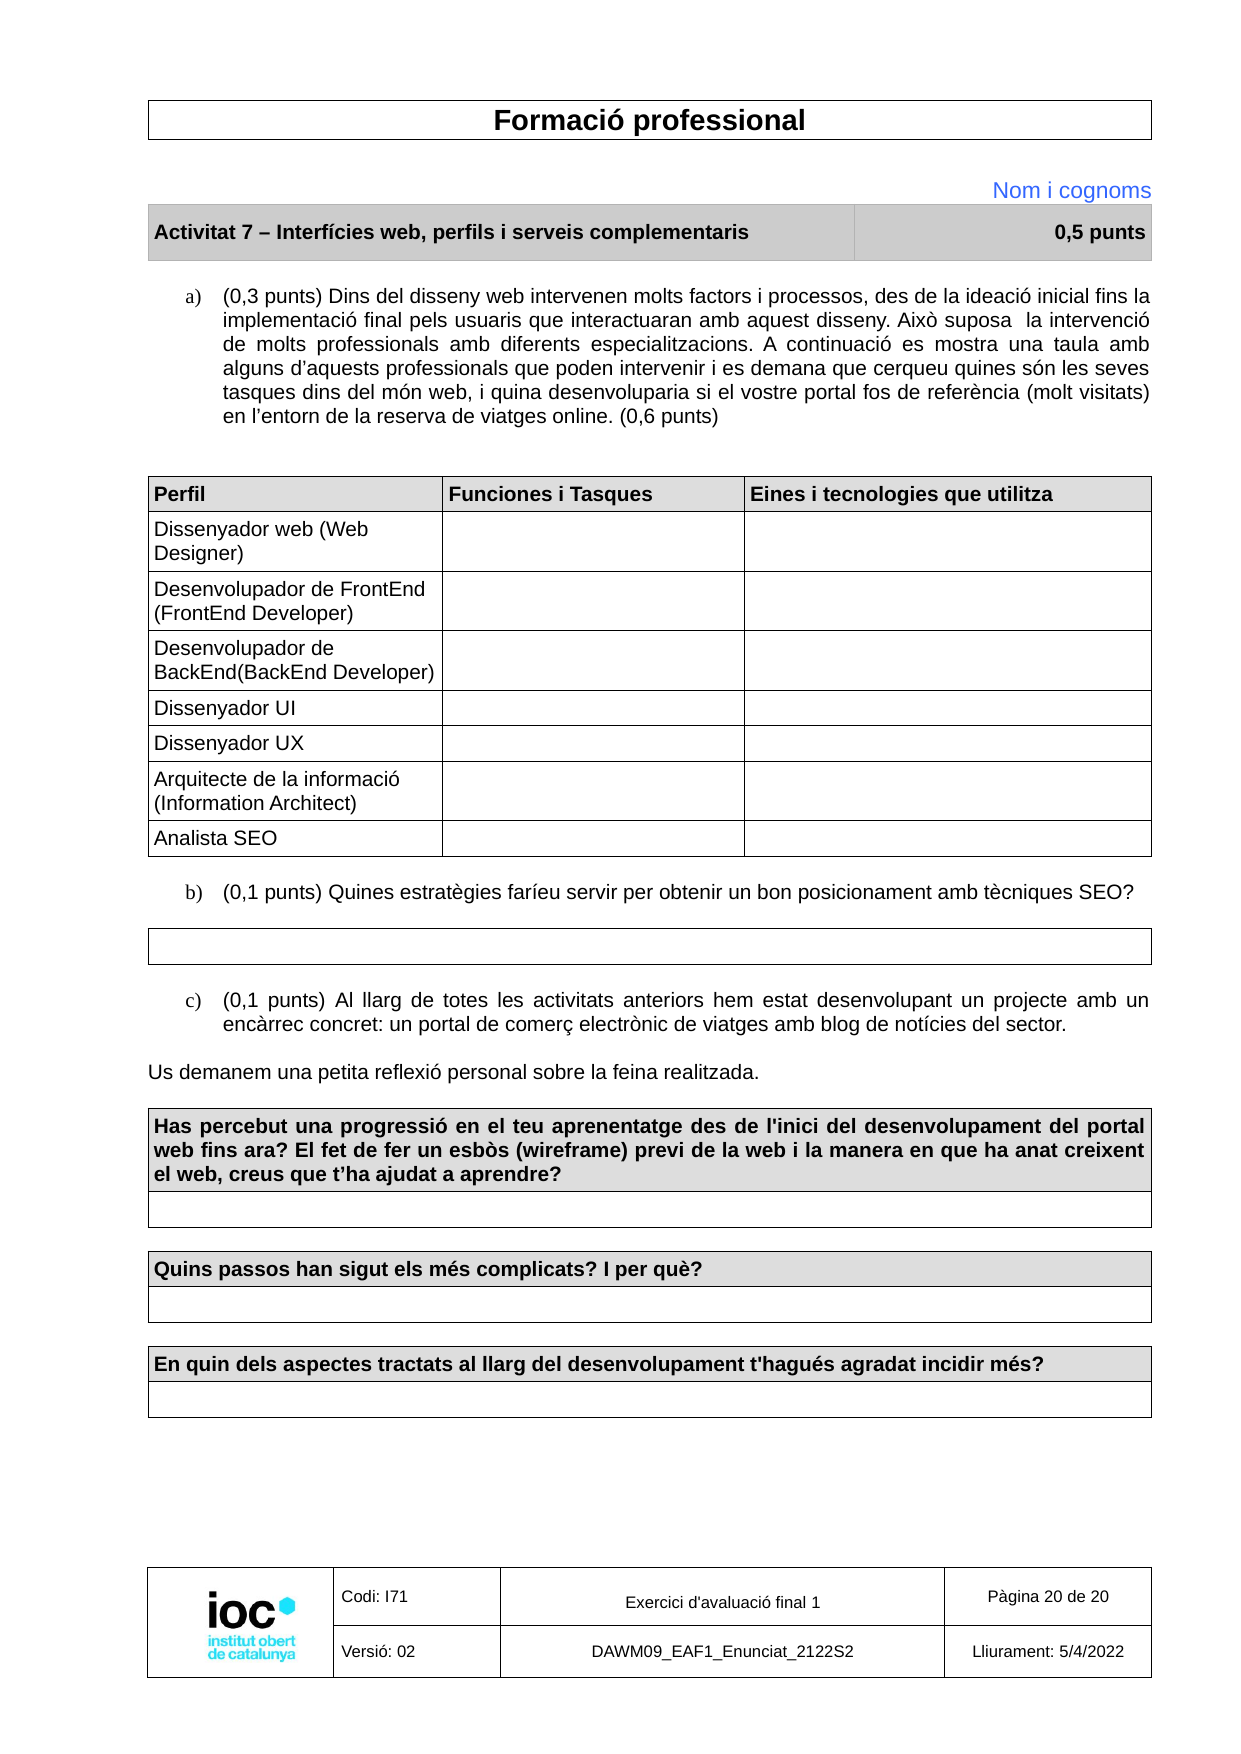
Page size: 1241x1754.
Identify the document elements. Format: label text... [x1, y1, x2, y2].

table_cell [149, 1192, 1151, 1227]
list (0,3 punts) Dins del disseny web intervenen molts factors i processos, des de la ideació inicial fins la implementació final pels usuaris que interactuaran amb aquest disseny. Això suposa la intervenció de molts professionals amb diferents especialitzacions. A continuació es mostra una taula amb alguns d’aquests professionals que poden intervenir i es demana que cerqueu quines són les seves tasques dins del món web, i quina desenvoluparia si el vostre portal fos de referència (molt visitats) en l’entorn de la reserva de viatges online. (0,6 punts) [185, 284, 1151, 428]
table_cell [443, 726, 744, 761]
table_cell [745, 512, 1151, 571]
table_cell Dissenyador UX [149, 726, 442, 761]
list (0,1 punts) Al llarg de totes les activitats anteriors hem estat desenvolupant un projecte amb un encàrrec concret: un portal de comerç electrònic de viatges amb blog de notícies del sector. [185, 988, 1151, 1036]
list (0,1 punts) Quines estratègies faríeu servir per obtenir un bon posicionament amb tècniques SEO? [185, 880, 1151, 904]
table_header Quins passos han sigut els més complicats? I per què? [149, 1252, 1151, 1286]
table_cell [745, 762, 1151, 820]
table_cell [149, 1287, 1151, 1322]
table_cell [443, 572, 744, 630]
table_cell Dissenyador web (Web Designer) [149, 512, 442, 571]
table_header Funciones i Tasques [443, 477, 744, 511]
table_header En quin dels aspectes tractats al llarg del desenvolupament t'hagués agradat incidir més? [149, 1347, 1151, 1381]
text Us demanem una petita reflexió personal sobre la feina realitzada. [148, 1060, 1151, 1084]
table_cell [745, 691, 1151, 725]
table_cell Desenvolupador de BackEnd(BackEnd Developer) [149, 631, 442, 690]
table_cell Desenvolupador de FrontEnd (FrontEnd Developer) [149, 572, 442, 630]
table_cell [443, 512, 744, 571]
table_header [149, 929, 1151, 963]
table_header Has percebut una progressió en el teu aprenentatge des de l'inici del desenvolupament del portal web fins ara? El fet de fer un esbòs (wireframe) previ de la web i la manera en que ha anat creixent el web, creus que t’ha ajudat a aprendre? [149, 1109, 1151, 1191]
table_cell [443, 762, 744, 820]
table_header Perfil [149, 477, 442, 511]
table_cell [443, 691, 744, 725]
table_header 0,5 punts [855, 205, 1151, 260]
table_header Activitat 7 – Interfícies web, perfils i serveis complementaris [149, 205, 854, 260]
table_cell [745, 821, 1151, 856]
table_cell Arquitecte de la informació (Information Architect) [149, 762, 442, 820]
table_cell [745, 572, 1151, 630]
table_cell [149, 1382, 1151, 1417]
table_cell [745, 726, 1151, 761]
table_cell [443, 821, 744, 856]
table_cell Analista SEO [149, 821, 442, 856]
table_cell [443, 631, 744, 690]
picture [195, 1577, 309, 1673]
table_cell Dissenyador UI [149, 691, 442, 725]
table_header Eines i tecnologies que utilitza [745, 477, 1151, 511]
table_cell [745, 631, 1151, 690]
